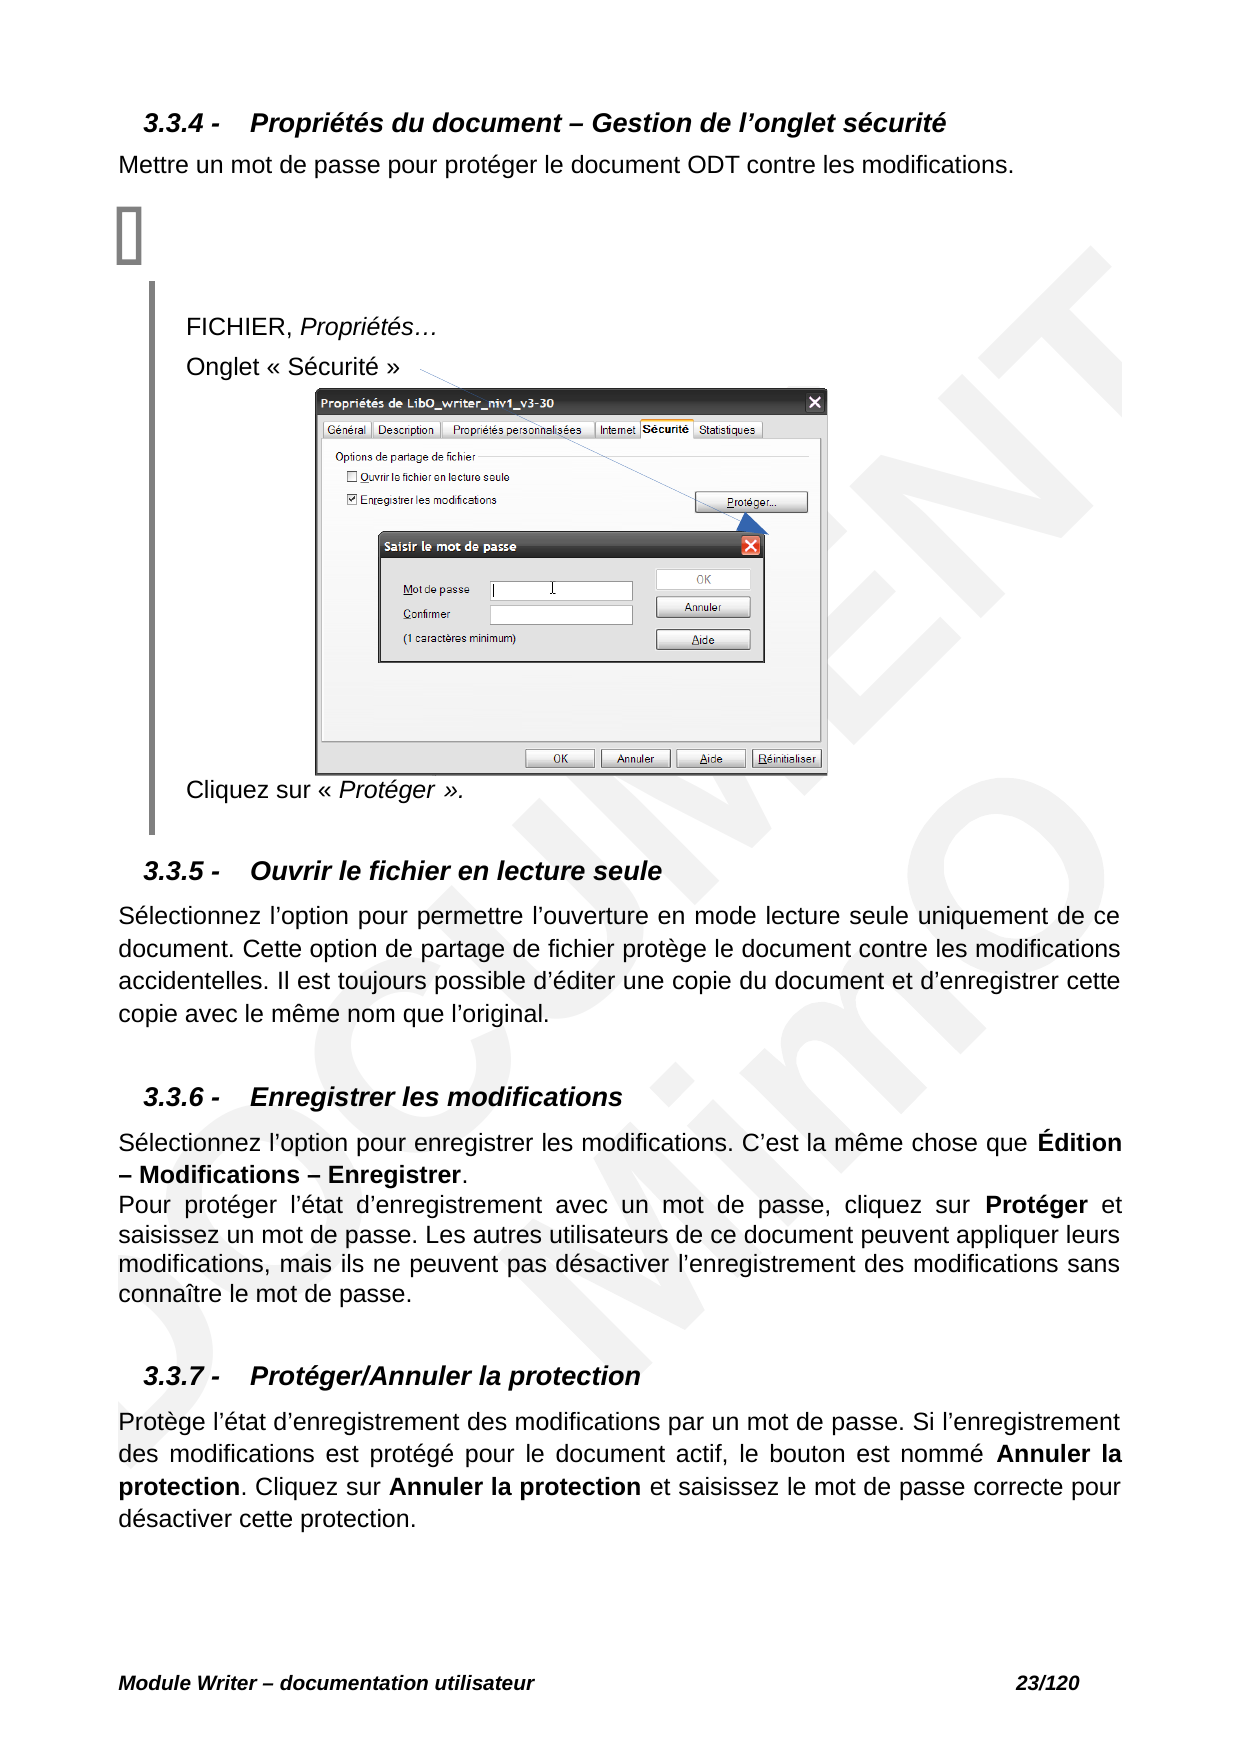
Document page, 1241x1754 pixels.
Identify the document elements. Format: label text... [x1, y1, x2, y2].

subtitle Protéger/Annuler la protection [143, 1361, 1122, 1392]
text Cliquez sur « Protéger ». [155, 362, 1122, 835]
text Sélectionnez l’option pour enregistrer les modifications. C’est la même chose que Édition – Modifications – Enregistrer. [118, 1125, 1122, 1190]
text FICHIER, Propriétés… [155, 281, 1122, 322]
text Onglet « Sécurité » [155, 322, 1122, 362]
picture [313, 386, 828, 776]
text 8 [115, 178, 1122, 281]
text Pour protéger l’état d’enregistrement avec un mot de passe, cliquez sur Protéger et saisissez un mot de passe. Les autres utilisateurs de ce document peuvent appliquer leurs modifications, mais ils ne peuvent pas désactiver l’enregistrement des modifications sans connaître le mot de passe. [118, 1190, 1122, 1308]
subtitle Enregistrer les modifications [143, 1082, 1122, 1112]
text Protège l’état d’enregistrement des modifications par un mot de passe. Si l’enregistrement des modifications est protégé pour le document actif, le bouton est nommé Annuler la protection. Cliquez sur Annuler la protection et saisissez le mot de passe correcte pour désactiver cette protection. [118, 1404, 1122, 1534]
text Sélectionnez l’option pour permettre l’ouverture en mode lecture seule uniquement de ce document. Cette option de partage de fichier protège le document contre les modifications accidentelles. Il est toujours possible d’éditer une copie du document et d’enregistrer cette copie avec le même nom que l’original. [118, 899, 1122, 1029]
text Mettre un mot de passe pour protéger le document ODT contre les modifications. [118, 151, 1122, 178]
subtitle Propriétés du document – Gestion de l’onglet sécurité [143, 108, 1122, 138]
subtitle Ouvrir le fichier en lecture seule [143, 856, 1122, 886]
